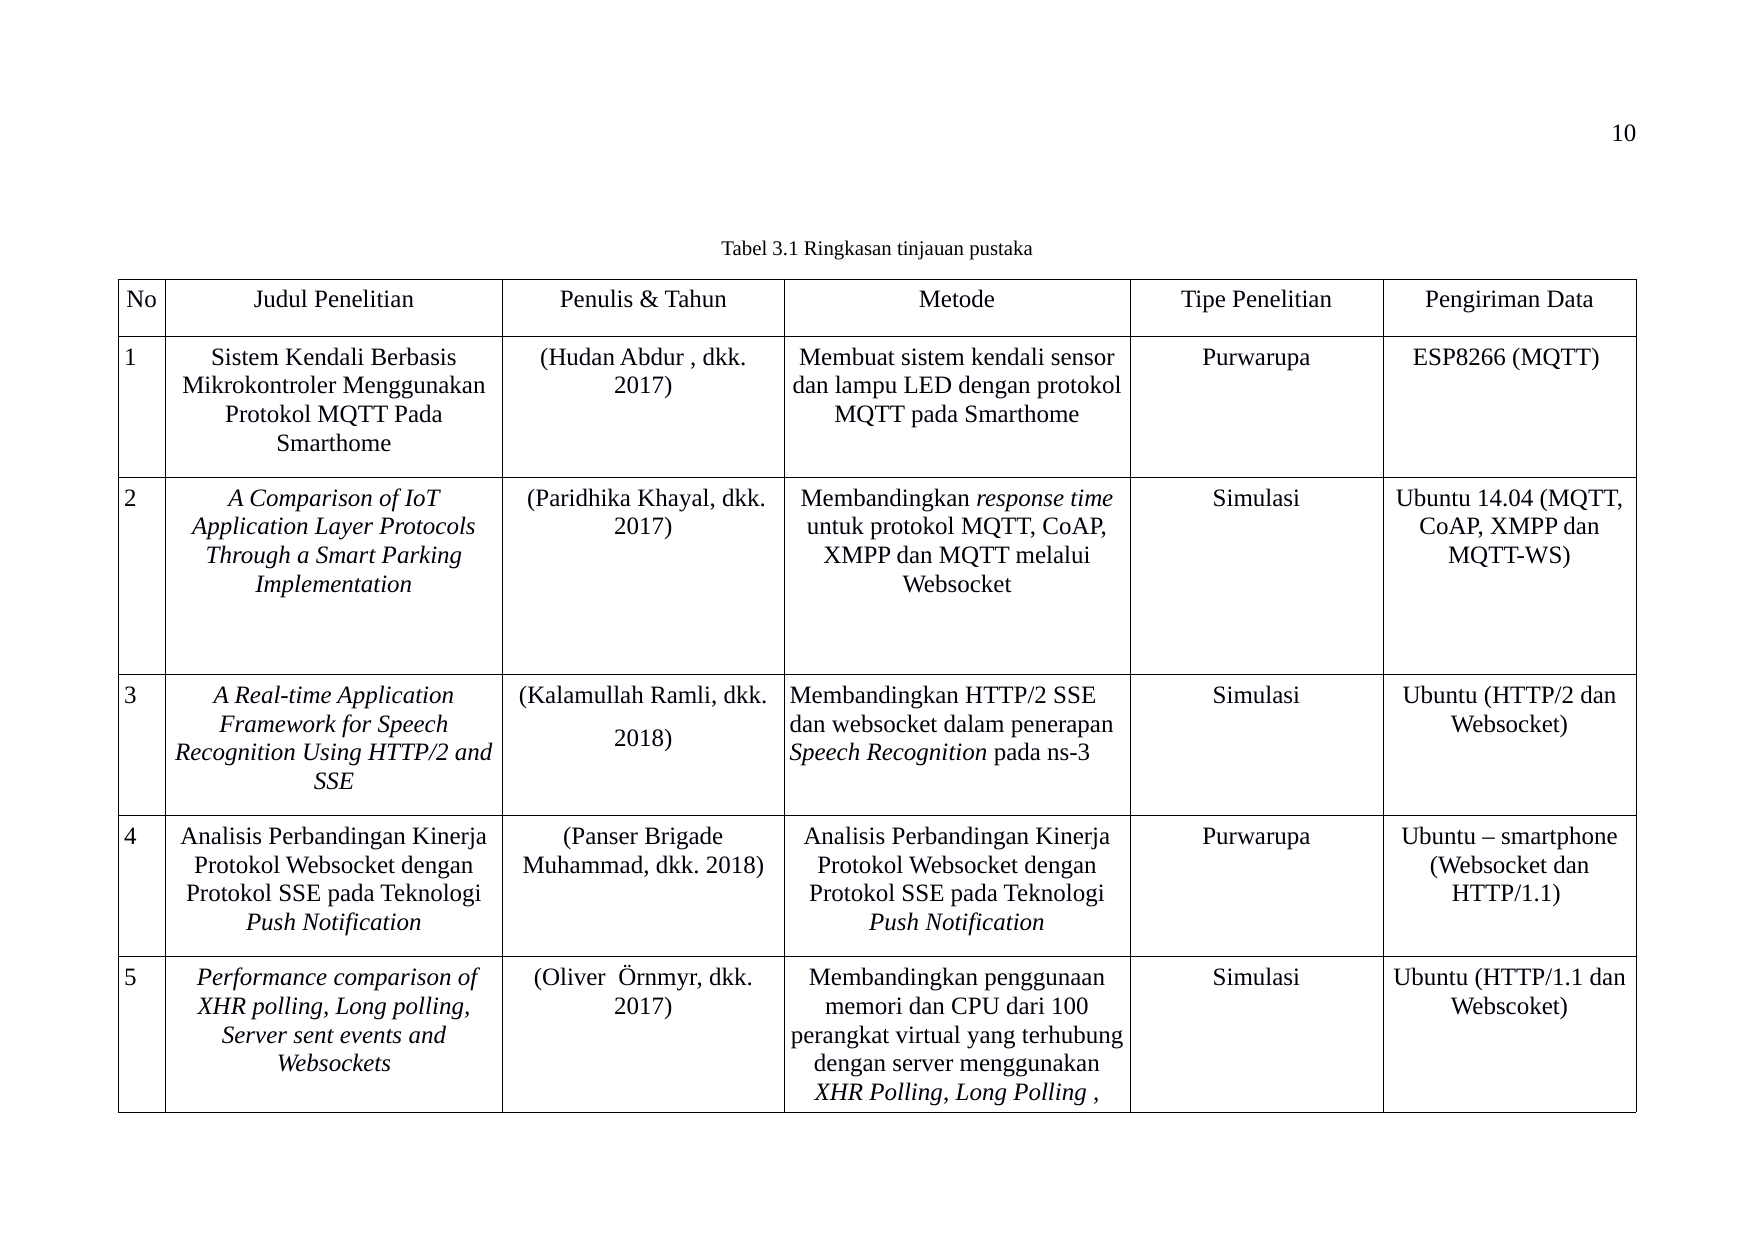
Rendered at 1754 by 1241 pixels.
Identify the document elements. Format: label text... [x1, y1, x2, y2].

table_cell Analisis Perbandingan Kinerja Protokol Websocket dengan Protokol SSE pada Teknologi Push Notification [166, 816, 502, 956]
table_cell (Kalamullah Ramli, dkk. 2018) [503, 675, 784, 815]
table_header Penulis & Tahun [503, 280, 784, 336]
table_cell (Hudan Abdur , dkk. 2017) [503, 337, 784, 477]
table_cell Analisis Perbandingan Kinerja Protokol Websocket dengan Protokol SSE pada Teknologi Push Notification [785, 816, 1130, 956]
table_cell 4 [119, 816, 165, 956]
table_cell 1 [119, 337, 165, 477]
table_cell Membuat sistem kendali sensor dan lampu LED dengan protokol MQTT pada Smarthome [785, 337, 1130, 477]
table_cell Purwarupa [1131, 337, 1383, 477]
table_cell 5 [119, 957, 165, 1112]
table_cell Purwarupa [1131, 816, 1383, 956]
table_header Tipe Penelitian [1131, 280, 1383, 336]
table_header Judul Penelitian [166, 280, 502, 336]
table_cell Simulasi [1131, 957, 1383, 1112]
table_cell Simulasi [1131, 478, 1383, 674]
table_cell Membandingkan penggunaan memori dan CPU dari 100 perangkat virtual yang terhubung dengan server menggunakan XHR Polling, Long Polling , [785, 957, 1130, 1112]
table_cell 2 [119, 478, 165, 674]
table_cell (Paridhika Khayal, dkk. 2017) [503, 478, 784, 674]
table_cell Ubuntu (HTTP/1.1 dan Webscoket) [1384, 957, 1636, 1112]
table_cell Membandingkan HTTP/2 SSE dan websocket dalam penerapan Speech Recognition pada ns-3 [785, 675, 1130, 815]
table_cell A Real-time Application Framework for Speech Recognition Using HTTP/2 and SSE [166, 675, 502, 815]
table_cell Simulasi [1131, 675, 1383, 815]
table_cell Membandingkan response time untuk protokol MQTT, CoAP, XMPP dan MQTT melalui Websocket [785, 478, 1130, 674]
table_cell 3 [119, 675, 165, 815]
table_cell A Comparison of IoT Application Layer Protocols Through a Smart Parking Implementation [166, 478, 502, 674]
table_cell Ubuntu (HTTP/2 dan Websocket) [1384, 675, 1636, 815]
table_cell ESP8266 (MQTT) [1384, 337, 1636, 477]
table_cell Ubuntu – smartphone (Websocket dan HTTP/1.1) [1384, 816, 1636, 956]
table_cell (Oliver Örnmyr, dkk. 2017) [503, 957, 784, 1112]
table_cell (Panser Brigade Muhammad, dkk. 2018) [503, 816, 784, 956]
table_header No [119, 280, 165, 336]
text Tabel 3.1 Ringkasan tinjauan pustaka [118, 236, 1636, 260]
table_header Metode [785, 280, 1130, 336]
table_cell Ubuntu 14.04 (MQTT, CoAP, XMPP dan MQTT-WS) [1384, 478, 1636, 674]
table_header Pengiriman Data [1384, 280, 1636, 336]
table_cell Sistem Kendali Berbasis Mikrokontroler Menggunakan Protokol MQTT Pada Smarthome [166, 337, 502, 477]
table_cell Performance comparison of XHR polling, Long polling, Server sent events and Websockets [166, 957, 502, 1112]
